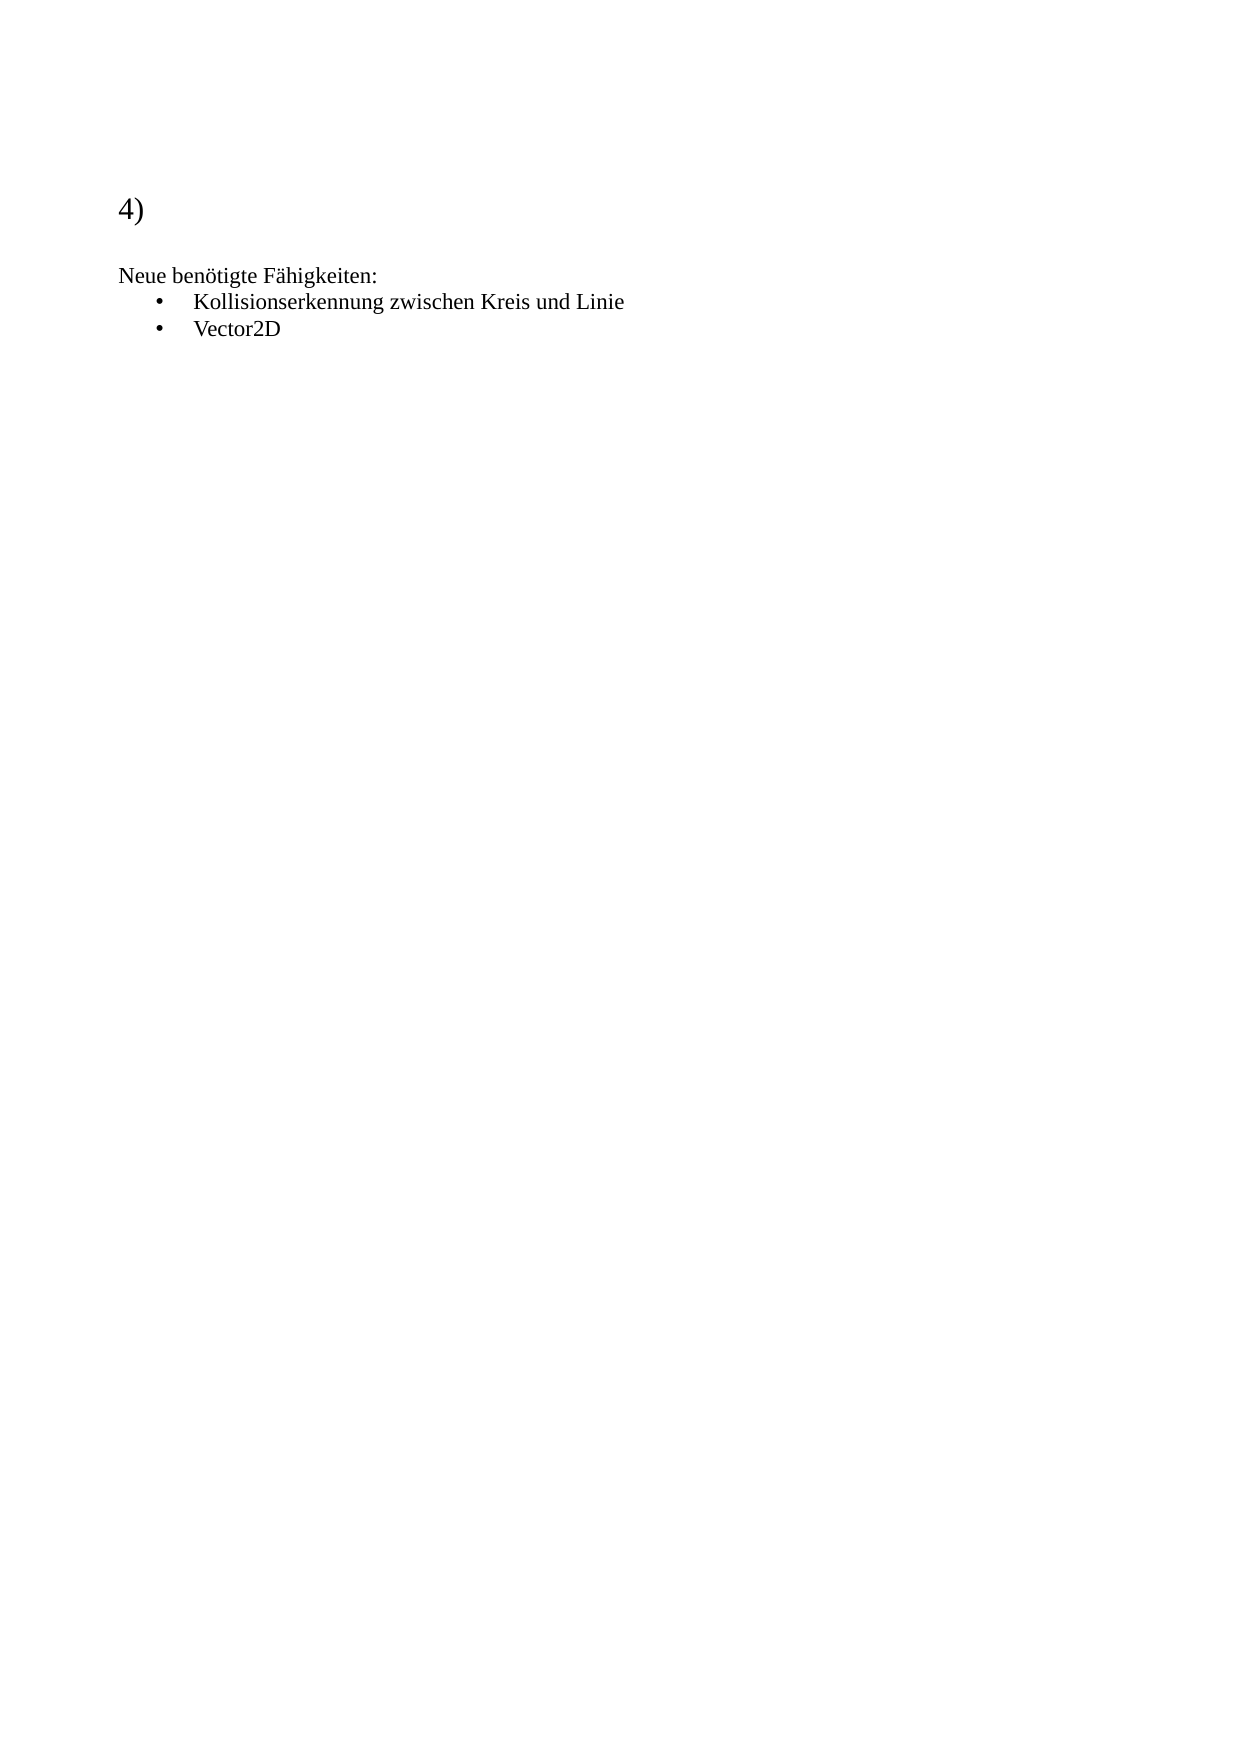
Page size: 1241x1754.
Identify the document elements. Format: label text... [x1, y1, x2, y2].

text Neue benötigte Fähigkeiten: [118, 262, 1122, 288]
list Kollisionserkennung zwischen Kreis und Linie [156, 288, 1122, 314]
text 4) [118, 190, 1122, 226]
list Vector2D [156, 314, 1122, 341]
